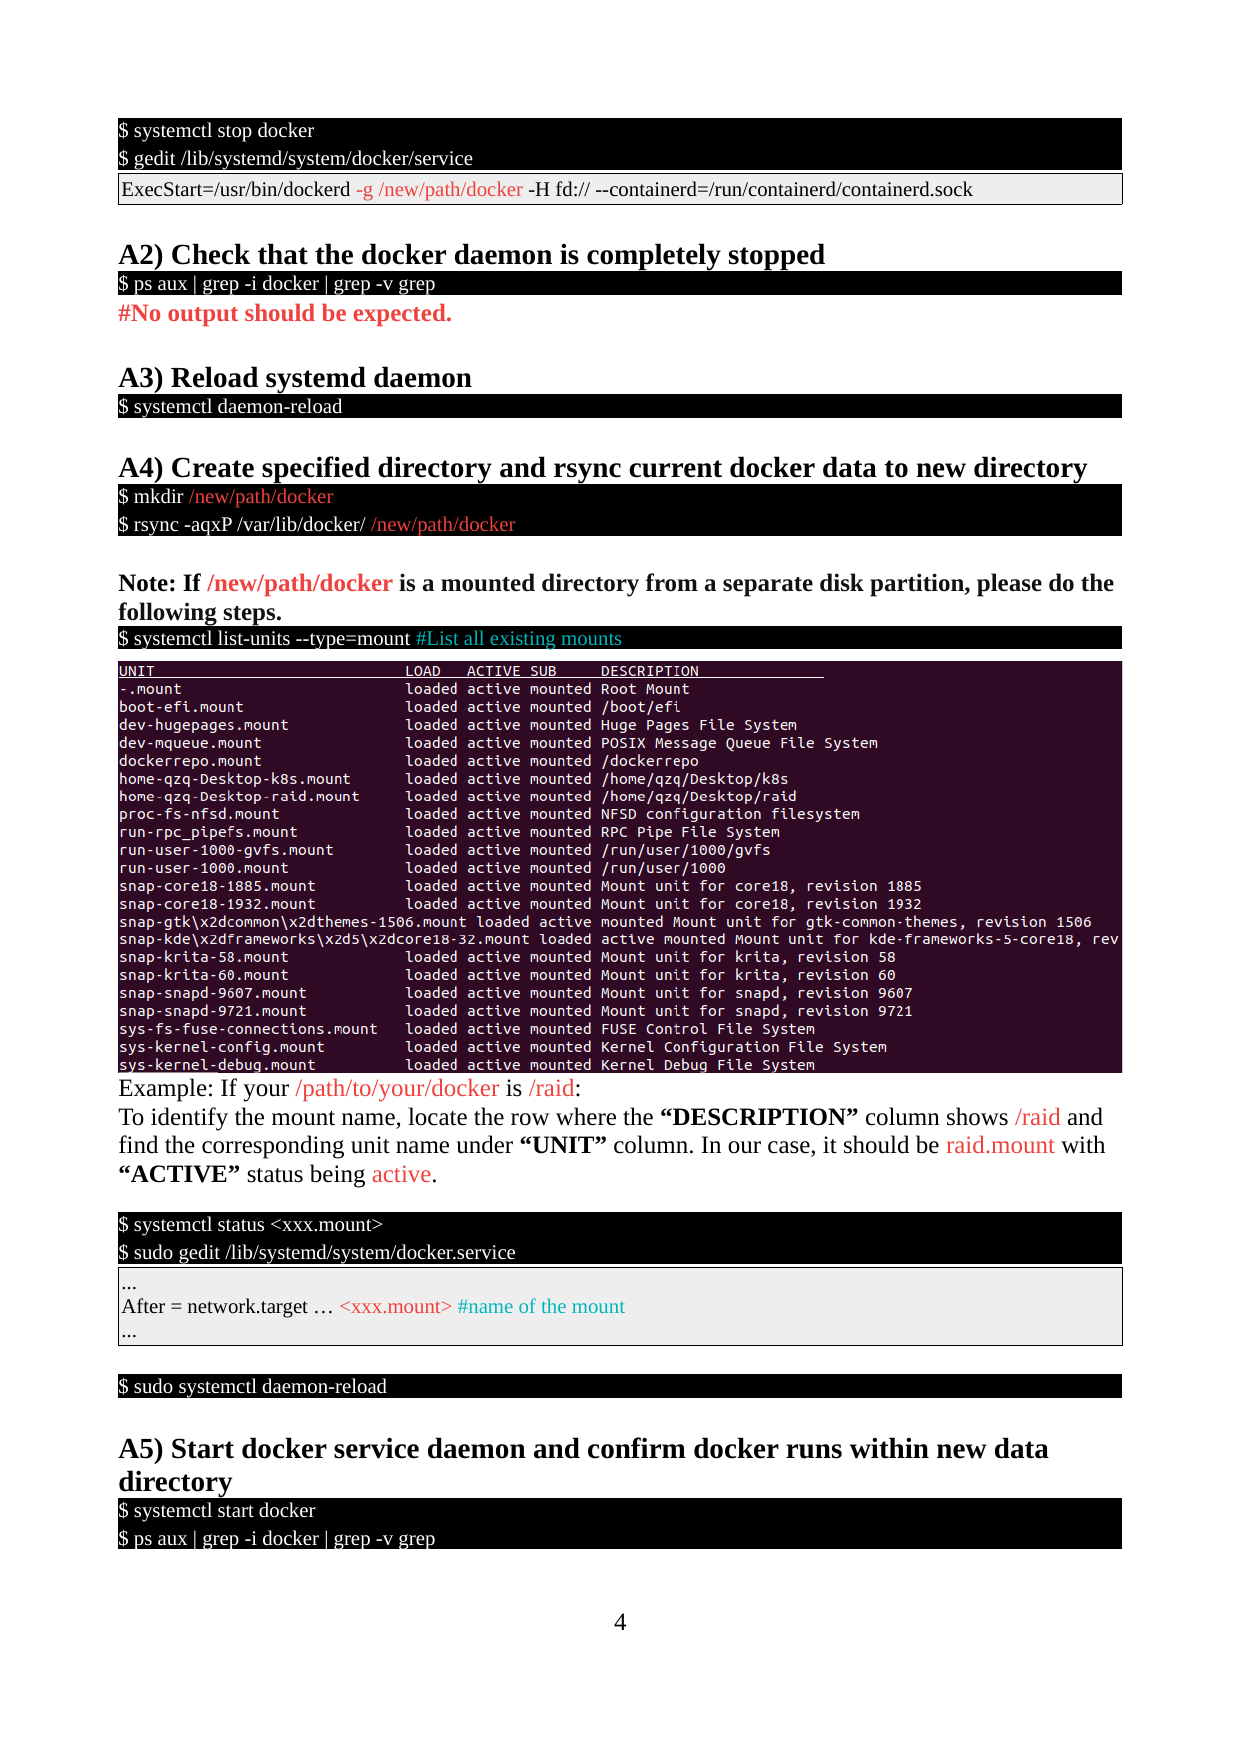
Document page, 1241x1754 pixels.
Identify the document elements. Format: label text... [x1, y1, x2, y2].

picture [118, 661, 1123, 1073]
text Example: If your /path/to/your/docker is /raid: [118, 1073, 1122, 1102]
text A2) Check that the docker daemon is completely stopped [118, 237, 1122, 271]
text $ gedit /lib/systemd/system/docker/service [118, 146, 1122, 170]
text $ mkdir /new/path/docker [118, 484, 1122, 508]
text A3) Reload systemd daemon [118, 361, 1122, 394]
text [118, 653, 1122, 661]
text Note: If /new/path/docker is a mounted directory from a separate disk partition, please do the following steps. [118, 568, 1122, 626]
text After = network.target … <xxx.mount> #name of the mount [119, 1291, 1122, 1315]
text $ sudo gedit /lib/systemd/system/docker.service [118, 1239, 1122, 1264]
text #No output should be expected. [118, 298, 1122, 327]
text $ rsync -aqxP /var/lib/docker/ /new/path/docker [118, 512, 1122, 536]
text $ systemctl status <xxx.mount> [118, 1212, 1122, 1236]
text A4) Create specified directory and rsync current docker data to new directory [118, 451, 1122, 484]
text $ sudo systemctl daemon-reload [118, 1374, 1122, 1398]
text $ systemctl list-units --type=mount #List all existing mounts [118, 626, 1122, 649]
text $ systemctl start docker [118, 1498, 1122, 1522]
text To identify the mount name, locate the row where the “DESCRIPTION” column shows /raid and find the corresponding unit name under “UNIT” column. In our case, it should be raid.mount with “ACTIVE” status being active. [118, 1102, 1122, 1188]
text A5) Start docker service daemon and confirm docker runs within new data directory [118, 1431, 1122, 1498]
text ... [119, 1268, 1122, 1291]
text ExecStart=/usr/bin/dockerd -g /new/path/docker -H fd:// --containerd=/run/containerd/containerd.sock [119, 174, 1122, 204]
text $ ps aux | grep -i docker | grep -v grep [118, 271, 1122, 295]
text $ ps aux | grep -i docker | grep -v grep [118, 1525, 1122, 1549]
text ... [119, 1315, 1122, 1345]
text $ systemctl stop docker [118, 118, 1122, 142]
text $ systemctl daemon-reload [118, 394, 1122, 418]
